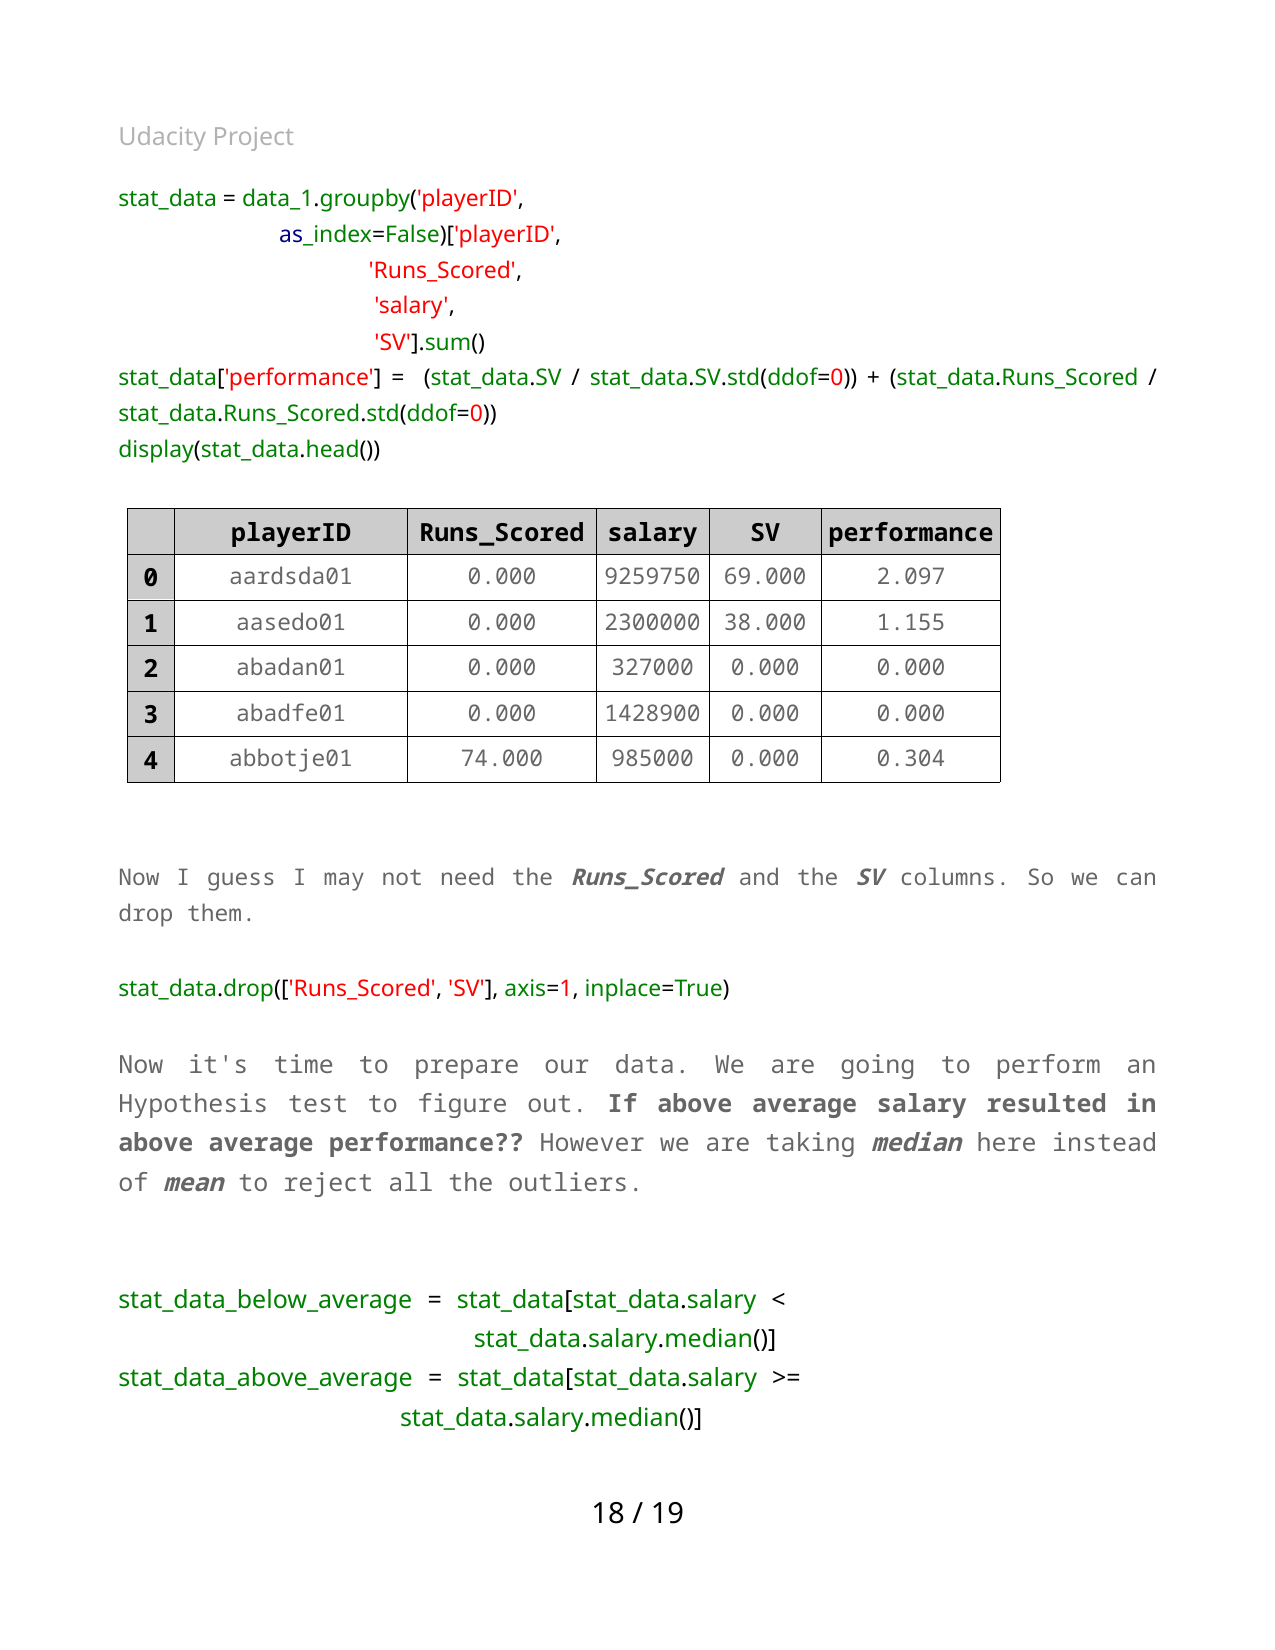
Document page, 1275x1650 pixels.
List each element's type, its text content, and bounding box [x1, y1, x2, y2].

text stat_data_above_average = stat_data[stat_data.salary >= stat_data.salary.median()] [118, 1360, 1157, 1433]
text stat_data['performance'] = (stat_data.SV / stat_data.SV.std(ddof=0)) + (stat_data.Runs_Scored / stat_data.Runs_Scored.std(ddof=0)) [118, 361, 1157, 428]
table_cell 1.155 [822, 601, 1000, 645]
table_header SV [710, 509, 821, 554]
table_cell 9259750 [597, 555, 709, 599]
table_cell 0.000 [710, 692, 821, 736]
table_cell 0.000 [408, 555, 596, 599]
text display(stat_data.head()) [118, 433, 1157, 464]
table_header salary [597, 509, 709, 554]
table_cell 0.000 [822, 692, 1000, 736]
table_cell 3 [128, 692, 174, 736]
text stat_data_below_average = stat_data[stat_data.salary < stat_data.salary.median()] [118, 1282, 1157, 1355]
text 'SV'].sum() [118, 325, 1157, 357]
table_header Runs_Scored [408, 509, 596, 554]
table_cell 2300000 [597, 601, 709, 645]
text stat_data.drop(['Runs_Scored', 'SV'], axis=1, inplace=True) [118, 972, 1157, 1003]
table_cell 327000 [597, 646, 709, 691]
table_cell 2 [128, 646, 174, 691]
table_cell 69.000 [710, 555, 821, 599]
text as_index=False)['playerID', [118, 218, 1157, 249]
table_cell 0.000 [822, 646, 1000, 691]
table_cell abbotje01 [175, 737, 407, 782]
table_cell 38.000 [710, 601, 821, 645]
table_cell 0.000 [710, 737, 821, 782]
text stat_data = data_1.groupby('playerID', [118, 182, 1157, 213]
table_cell abadfe01 [175, 692, 407, 736]
table_header [128, 509, 174, 554]
table_cell 4 [128, 737, 174, 782]
text 'salary', [118, 289, 1157, 321]
text Now it's time to prepare our data. We are going to perform an Hypothesis test to figure out. If above average salary resulted in above average performance?? However we are taking median here instead of mean to reject all the outliers. [118, 1047, 1157, 1198]
table_cell 0 [128, 555, 174, 599]
table_cell abadan01 [175, 646, 407, 691]
table_cell aasedo01 [175, 601, 407, 645]
table_cell 1428900 [597, 692, 709, 736]
table_cell 985000 [597, 737, 709, 782]
table_cell 1 [128, 601, 174, 645]
text 'Runs_Scored', [118, 253, 1157, 285]
table_cell 0.304 [822, 737, 1000, 782]
table_cell 2.097 [822, 555, 1000, 599]
table_cell 74.000 [408, 737, 596, 782]
table_cell 0.000 [408, 692, 596, 736]
table_header playerID [175, 509, 407, 554]
text Now I guess I may not need the Runs_Scored and the SV columns. So we can drop them. [118, 861, 1157, 928]
table_cell 0.000 [710, 646, 821, 691]
table_cell 0.000 [408, 601, 596, 645]
table_cell 0.000 [408, 646, 596, 691]
table_cell aardsda01 [175, 555, 407, 599]
table_header performance [822, 509, 1000, 554]
